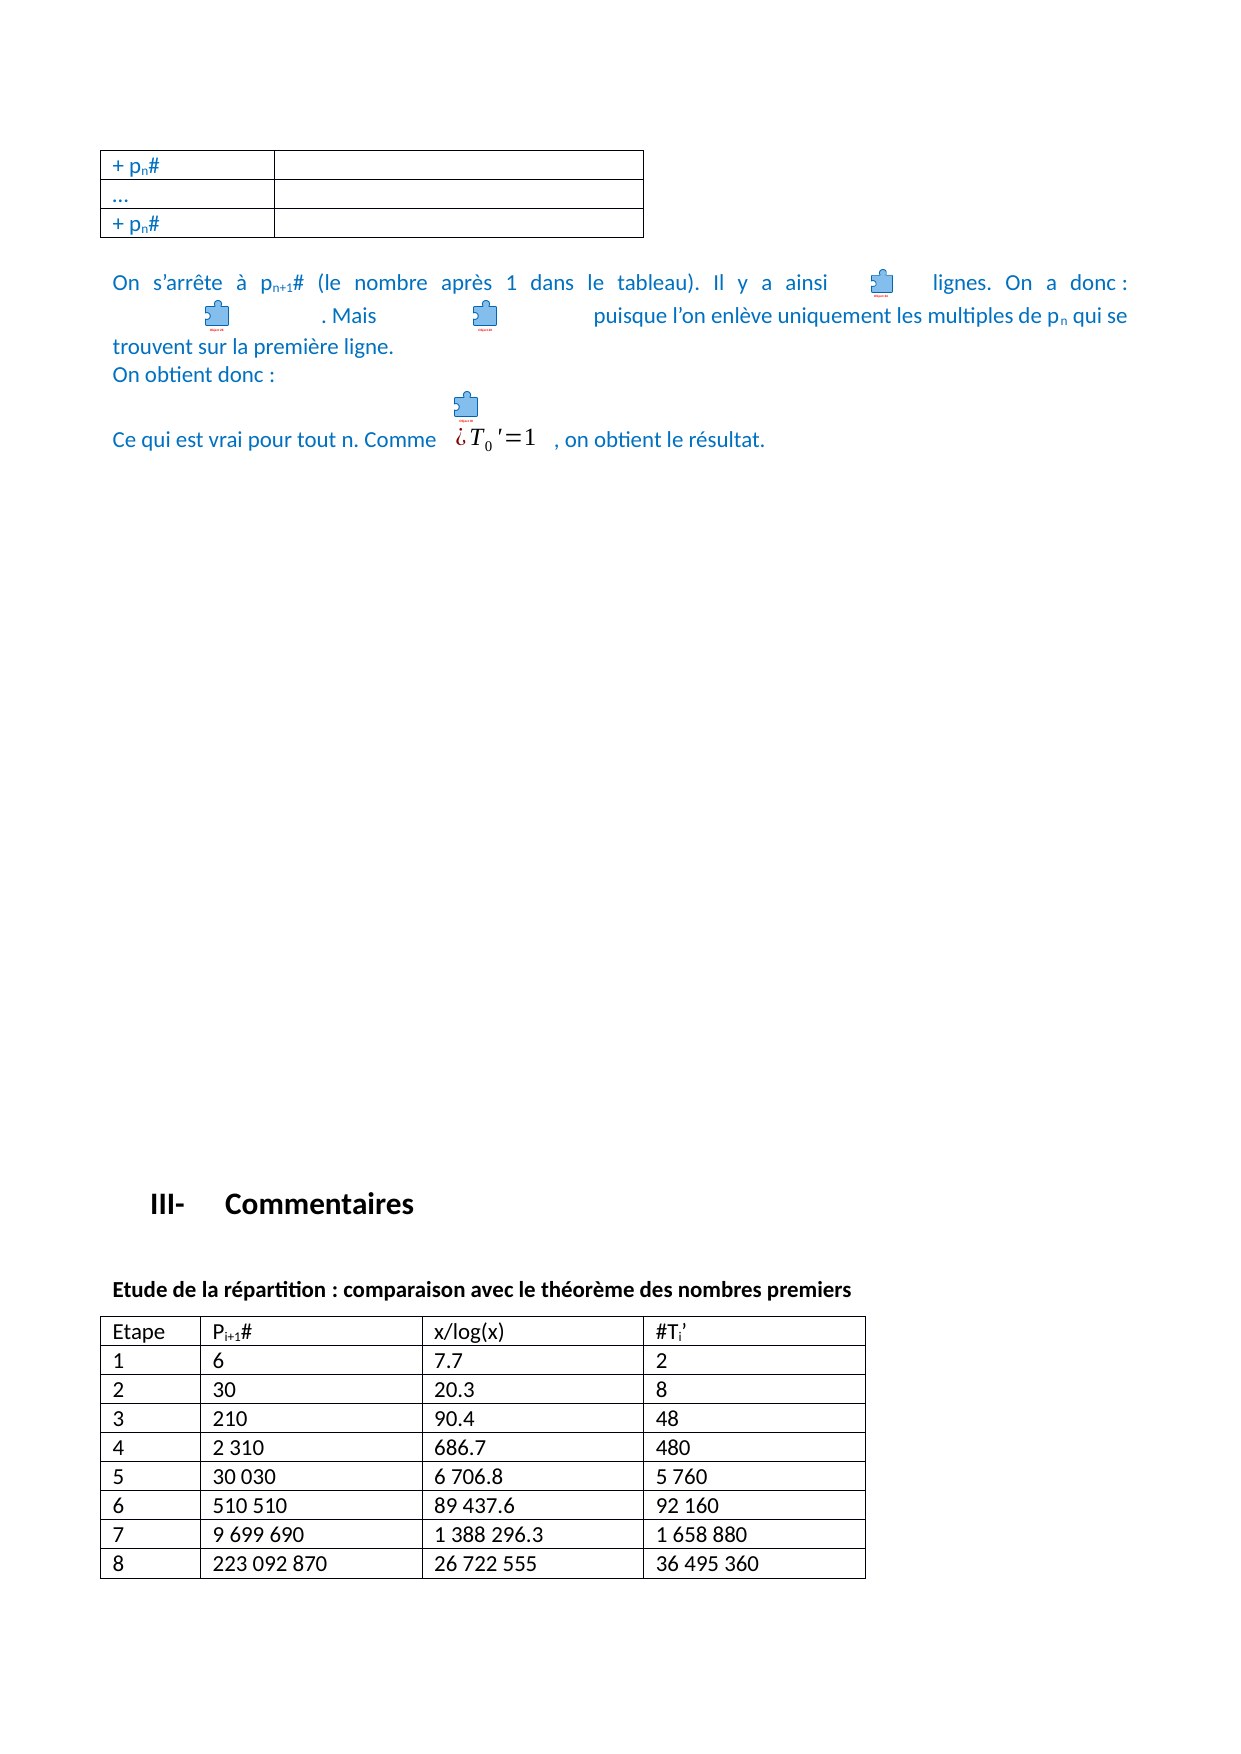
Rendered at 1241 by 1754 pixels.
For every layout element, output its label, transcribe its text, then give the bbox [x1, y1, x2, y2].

table_cell 92 160 [644, 1491, 865, 1519]
table_cell [275, 209, 643, 237]
table_cell 6 [101, 1491, 200, 1519]
table_cell 1 658 880 [644, 1520, 865, 1548]
table_cell 30 030 [201, 1462, 422, 1490]
table_cell 4 [101, 1433, 200, 1461]
table_cell 48 [644, 1404, 865, 1432]
table_cell + pn# [101, 151, 274, 179]
table_cell 2 310 [201, 1433, 422, 1461]
text Ce qui est vrai pour tout n. Comme, on obtient le résultat. [112, 423, 1128, 455]
table_cell 89 437.6 [423, 1491, 643, 1519]
table_cell 480 [644, 1433, 865, 1461]
table_cell 6 [201, 1346, 422, 1374]
table_cell 8 [101, 1549, 200, 1577]
table_header Etape [101, 1317, 200, 1345]
table_header #Ti’ [644, 1317, 865, 1345]
text On s’arrête à pn+1# (le nombre après 1 dans le tableau). Il y a ainsi lignes. On a donc :. Mais puisque l’on enlève uniquement les multiples de pn qui se trouvent sur la première ligne. [112, 266, 1128, 361]
table_cell 6 706.8 [423, 1462, 643, 1490]
table_cell 210 [201, 1404, 422, 1432]
table_cell 223 092 870 [201, 1549, 422, 1577]
table_cell 1 388 296.3 [423, 1520, 643, 1548]
table_cell 36 495 360 [644, 1549, 865, 1577]
table_cell 510 510 [201, 1491, 422, 1519]
table_cell 30 [201, 1375, 422, 1403]
table_cell 3 [101, 1404, 200, 1432]
table_cell 9 699 690 [201, 1520, 422, 1548]
table_cell 7 [101, 1520, 200, 1548]
table_cell 26 722 555 [423, 1549, 643, 1577]
table_cell 7.7 [423, 1346, 643, 1374]
table_cell 1 [101, 1346, 200, 1374]
table_header x/log(x) [423, 1317, 643, 1345]
table_cell [275, 151, 643, 179]
text On obtient donc : [112, 361, 1128, 388]
table_cell [275, 180, 643, 208]
table_cell 20.3 [423, 1375, 643, 1403]
table_cell 5 [101, 1462, 200, 1490]
table_cell … [101, 180, 274, 208]
table_cell 2 [101, 1375, 200, 1403]
table_cell 686.7 [423, 1433, 643, 1461]
table_header Pi+1# [201, 1317, 422, 1345]
list Commentaires [150, 1184, 1128, 1222]
table_cell 8 [644, 1375, 865, 1403]
table_cell 2 [644, 1346, 865, 1374]
table_cell + pn# [101, 209, 274, 237]
table_cell 90.4 [423, 1404, 643, 1432]
table_cell 5 760 [644, 1462, 865, 1490]
text Etude de la répartition : comparaison avec le théorème des nombres premiers [112, 1275, 1128, 1303]
